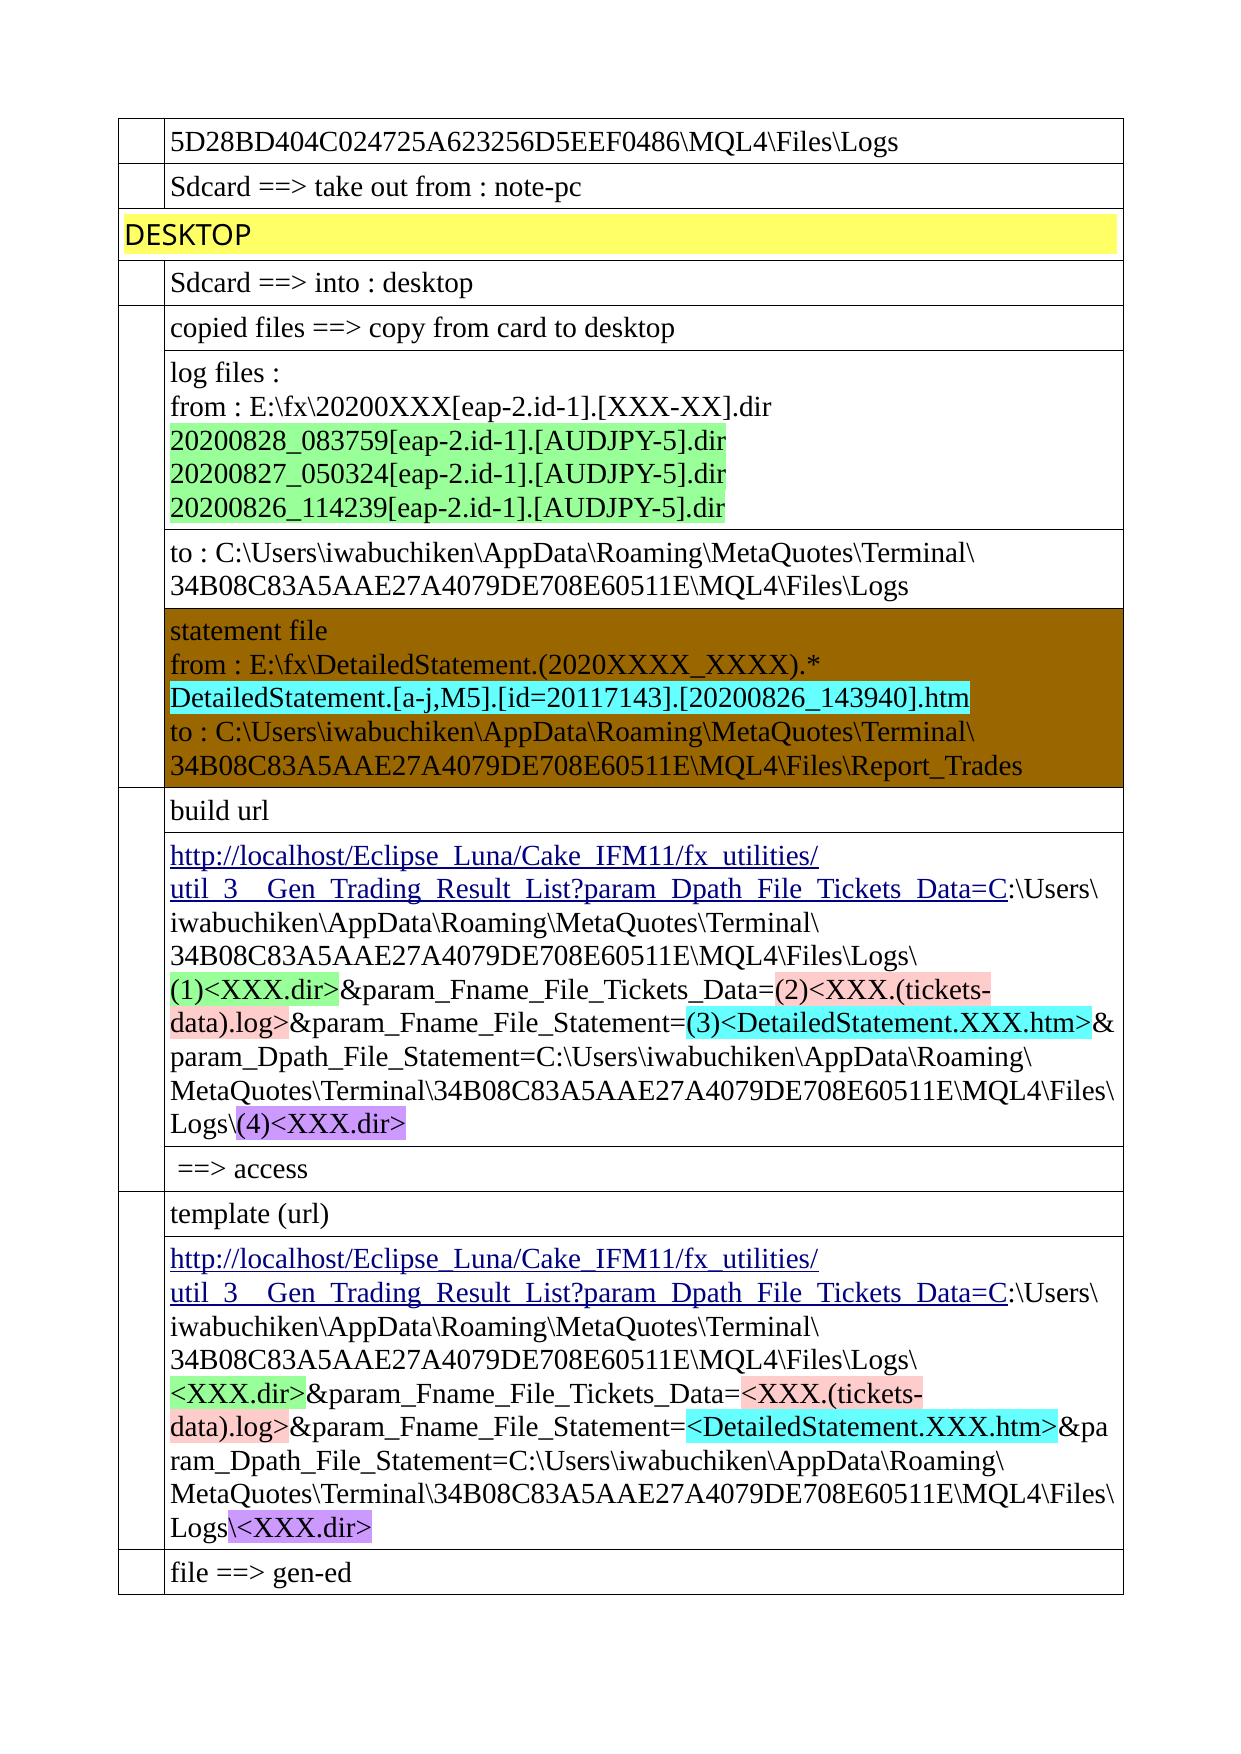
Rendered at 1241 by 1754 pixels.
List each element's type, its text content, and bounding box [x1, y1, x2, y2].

table_cell template (url) [165, 1192, 1123, 1236]
table_cell file ==> gen-ed [165, 1550, 1123, 1594]
table_cell statement file from : E:\fx\DetailedStatement.(2020XXXX_XXXX).* DetailedStatement.[a-j,M5].[id=20117143].[20200826_143940].htm to : C:\Users\iwabuchiken\AppData\Roaming\MetaQuotes\Terminal\34B08C83A5AAE27A4079DE708E60511E\MQL4\Files\Report_Trades [165, 609, 1123, 787]
table_cell http://localhost/Eclipse_Luna/Cake_IFM11/fx_utilities/util_3__Gen_Trading_Result_List?param_Dpath_File_Tickets_Data=C:\Users\iwabuchiken\AppData\Roaming\MetaQuotes\Terminal\34B08C83A5AAE27A4079DE708E60511E\MQL4\Files\Logs\<XXX.dir>&param_Fname_File_Tickets_Data=<XXX.(tickets-data).log>&param_Fname_File_Statement=<DetailedStatement.XXX.htm>&param_Dpath_File_Statement=C:\Users\iwabuchiken\AppData\Roaming\MetaQuotes\Terminal\34B08C83A5AAE27A4079DE708E60511E\MQL4\Files\Logs\<XXX.dir> [165, 1237, 1123, 1549]
table_cell DESKTOP [119, 209, 1123, 259]
table_cell log files : from : E:\fx\20200XXX[eap-2.id-1].[XXX-XX].dir 20200828_083759[eap-2.id-1].[AUDJPY-5].dir 20200827_050324[eap-2.id-1].[AUDJPY-5].dir 20200826_114239[eap-2.id-1].[AUDJPY-5].dir [165, 351, 1123, 529]
table_cell build url [165, 788, 1123, 832]
table_cell http://localhost/Eclipse_Luna/Cake_IFM11/fx_utilities/util_3__Gen_Trading_Result_List?param_Dpath_File_Tickets_Data=C:\Users\iwabuchiken\AppData\Roaming\MetaQuotes\Terminal\34B08C83A5AAE27A4079DE708E60511E\MQL4\Files\Logs\(1)<XXX.dir>&param_Fname_File_Tickets_Data=(2)<XXX.(tickets-data).log>&param_Fname_File_Statement=(3)<DetailedStatement.XXX.htm>&param_Dpath_File_Statement=C:\Users\iwabuchiken\AppData\Roaming\MetaQuotes\Terminal\34B08C83A5AAE27A4079DE708E60511E\MQL4\Files\Logs\(4)<XXX.dir> [165, 833, 1123, 1146]
table_cell [119, 261, 164, 305]
table_cell [119, 306, 164, 787]
table_cell copied files ==> copy from card to desktop [165, 306, 1123, 350]
table_cell 5D28BD404C024725A623256D5EEF0486\MQL4\Files\Logs [165, 119, 1123, 163]
table_cell to : C:\Users\iwabuchiken\AppData\Roaming\MetaQuotes\Terminal\34B08C83A5AAE27A4079DE708E60511E\MQL4\Files\Logs [165, 530, 1123, 608]
table_cell Sdcard ==> into : desktop [165, 261, 1123, 305]
table_cell Sdcard ==> take out from : note-pc [165, 164, 1123, 208]
table_cell [119, 1192, 164, 1549]
table_cell [119, 1550, 164, 1594]
table_cell [119, 119, 164, 163]
table_cell [119, 164, 164, 208]
table_cell [119, 788, 164, 1191]
table_cell ==> access [165, 1147, 1123, 1191]
